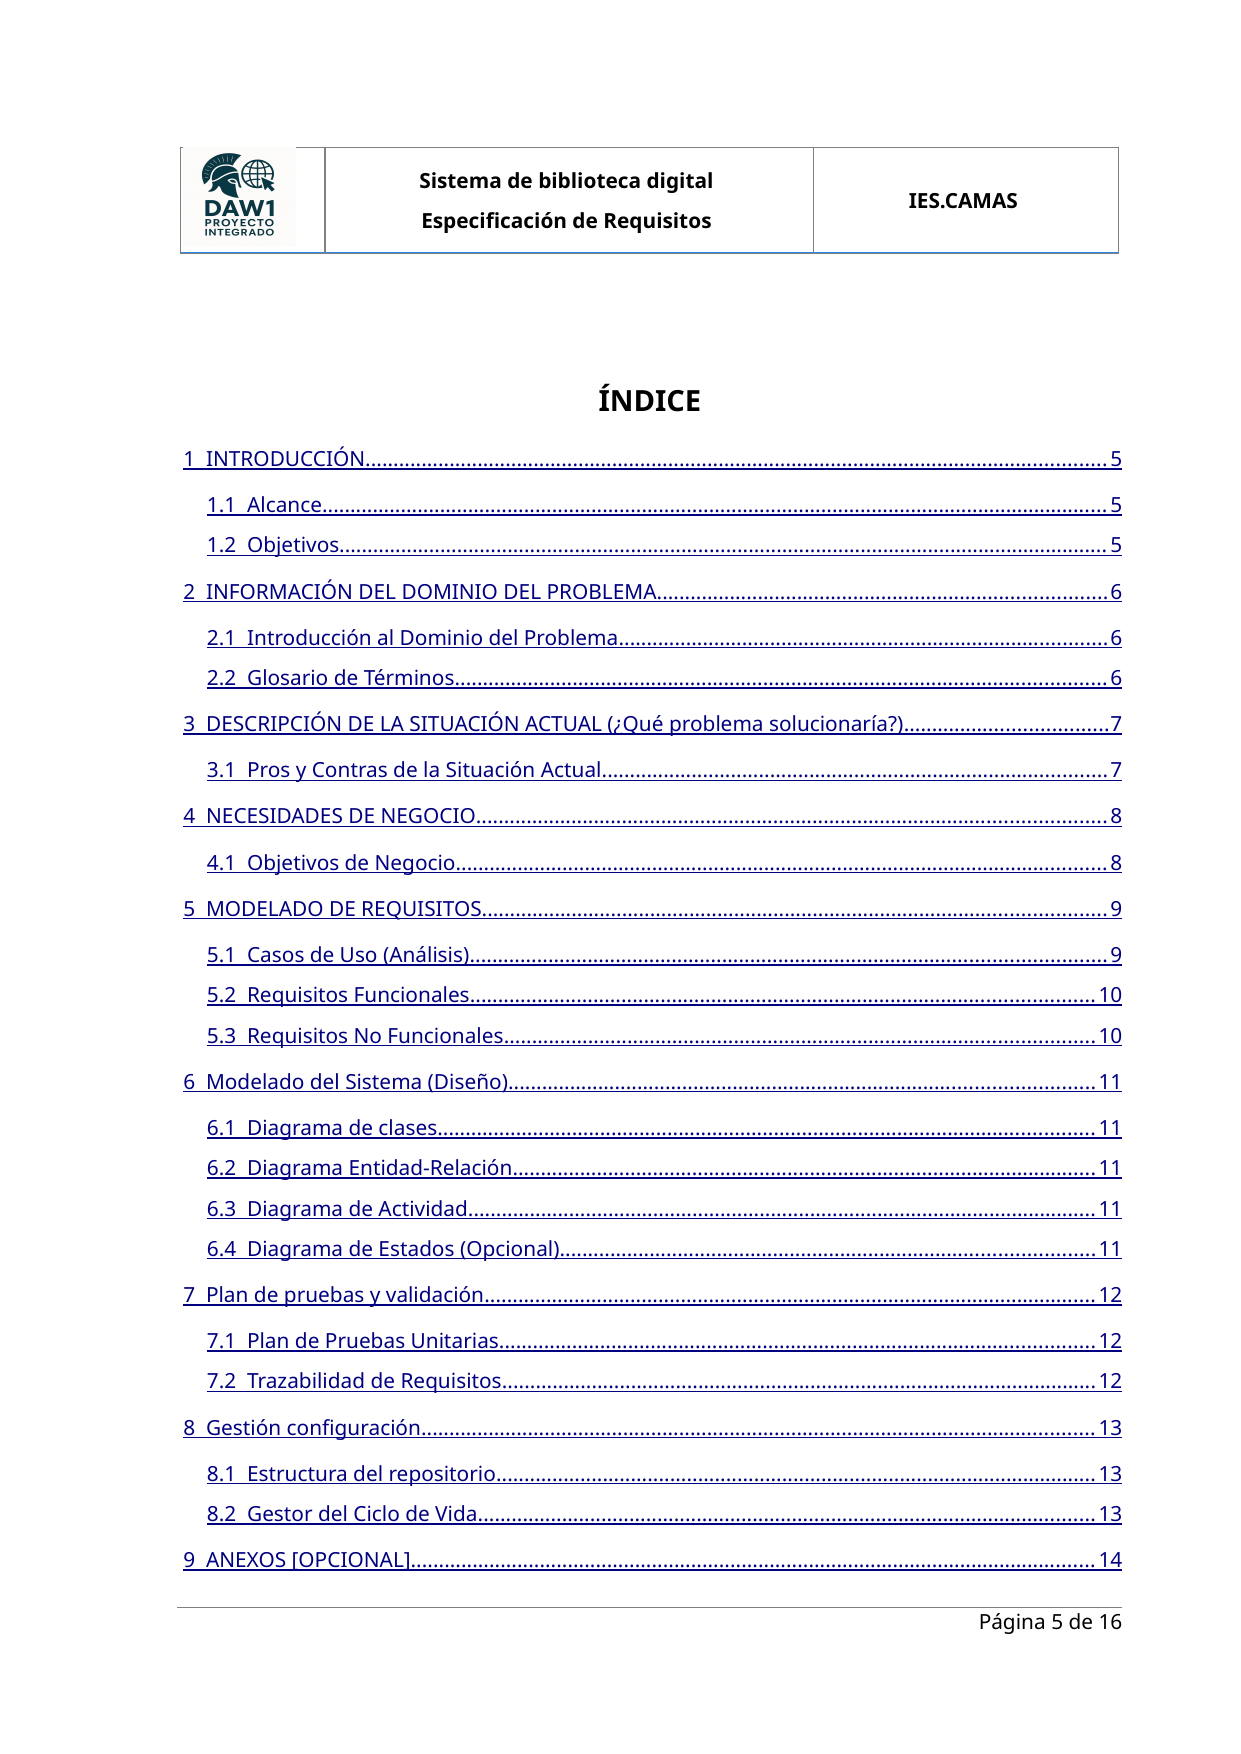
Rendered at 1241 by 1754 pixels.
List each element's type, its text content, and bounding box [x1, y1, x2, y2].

text 1 INTRODUCCIÓN 5 [183, 444, 1122, 468]
text 7 Plan de pruebas y validación 12 [183, 1280, 1122, 1304]
text 2.2 Glosario de Términos 6 [207, 663, 1122, 687]
text 1.2 Objetivos 5 [207, 531, 1122, 555]
text 5 MODELADO DE REQUISITOS 9 [183, 894, 1122, 918]
text 5.2 Requisitos Funcionales 10 [207, 980, 1122, 1004]
text 5.3 Requisitos No Funcionales 10 [207, 1021, 1122, 1045]
text 8 Gestión configuración 13 [183, 1413, 1122, 1437]
text 6.3 Diagrama de Actividad 11 [207, 1194, 1122, 1218]
text 3.1 Pros y Contras de la Situación Actual 7 [207, 756, 1122, 780]
text 5.1 Casos de Uso (Análisis) 9 [207, 940, 1122, 964]
text 7.1 Plan de Pruebas Unitarias 12 [207, 1326, 1122, 1350]
text 4 NECESIDADES DE NEGOCIO 8 [183, 802, 1122, 826]
text 4.1 Objetivos de Negocio 8 [207, 848, 1122, 872]
text 9 ANEXOS [OPCIONAL] 14 [183, 1545, 1122, 1569]
subtitle ÍNDICE [177, 380, 1122, 420]
text 6.1 Diagrama de clases 11 [207, 1113, 1122, 1137]
text 7.2 Trazabilidad de Requisitos 12 [207, 1367, 1122, 1391]
text 2 INFORMACIÓN DEL DOMINIO DEL PROBLEMA 6 [183, 577, 1122, 601]
text 8.2 Gestor del Ciclo de Vida 13 [207, 1499, 1122, 1523]
picture [183, 147, 296, 246]
text 2.1 Introducción al Dominio del Problema 6 [207, 623, 1122, 647]
text 6.2 Diagrama Entidad-Relación 11 [207, 1153, 1122, 1177]
text 1.1 Alcance 5 [207, 490, 1122, 514]
text 6.4 Diagrama de Estados (Opcional) 11 [207, 1234, 1122, 1258]
text 6 Modelado del Sistema (Diseño) 11 [183, 1067, 1122, 1091]
text 3 DESCRIPCIÓN DE LA SITUACIÓN ACTUAL (¿Qué problema solucionaría?) 7 [183, 709, 1122, 733]
text 8.1 Estructura del repositorio 13 [207, 1459, 1122, 1483]
